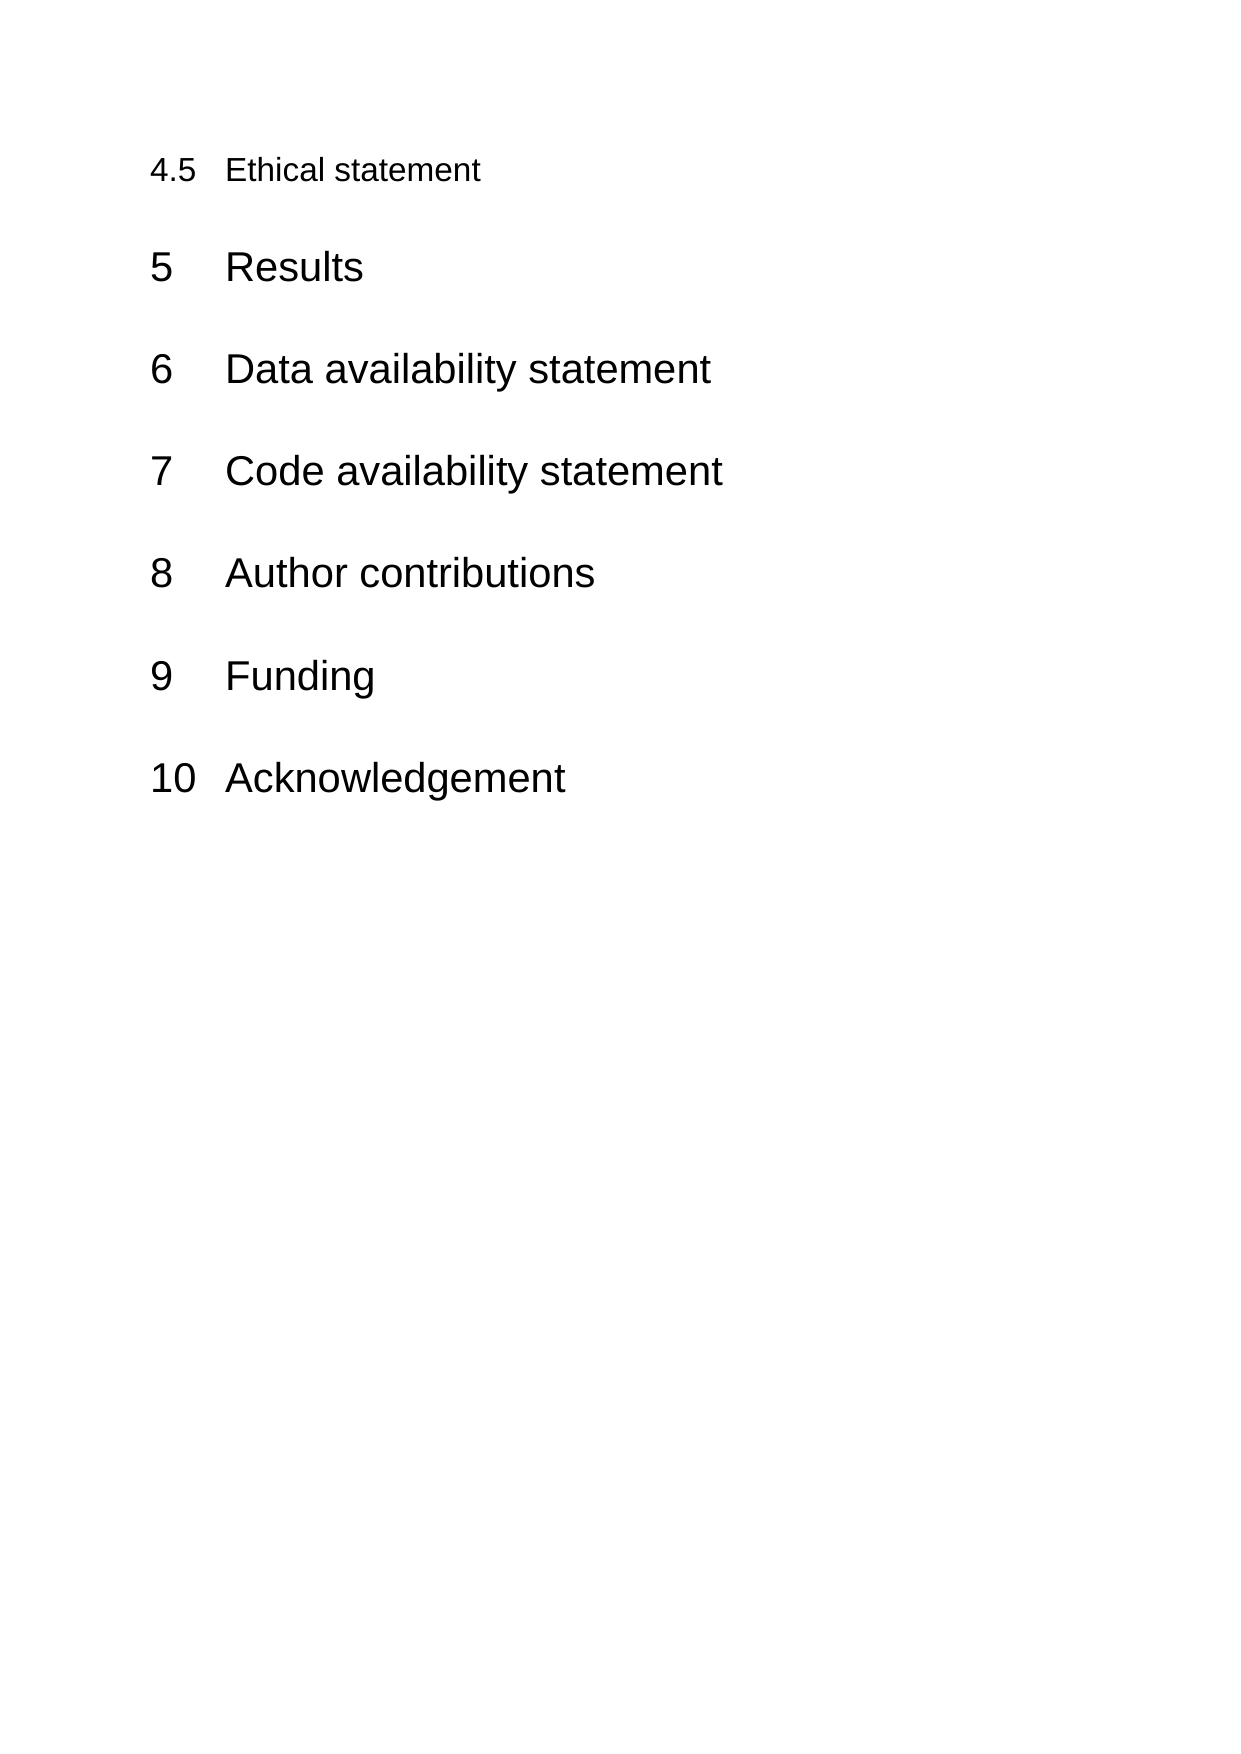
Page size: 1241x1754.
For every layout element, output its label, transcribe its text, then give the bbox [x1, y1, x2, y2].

subtitle Results [150, 243, 1091, 291]
subtitle Code availability statement [150, 447, 1091, 495]
subtitle Acknowledgement [150, 753, 1091, 801]
subtitle Funding [150, 651, 1091, 699]
subtitle Data availability statement [150, 345, 1091, 393]
subtitle Author contributions [150, 549, 1091, 597]
subtitle Ethical statement [150, 150, 1091, 188]
